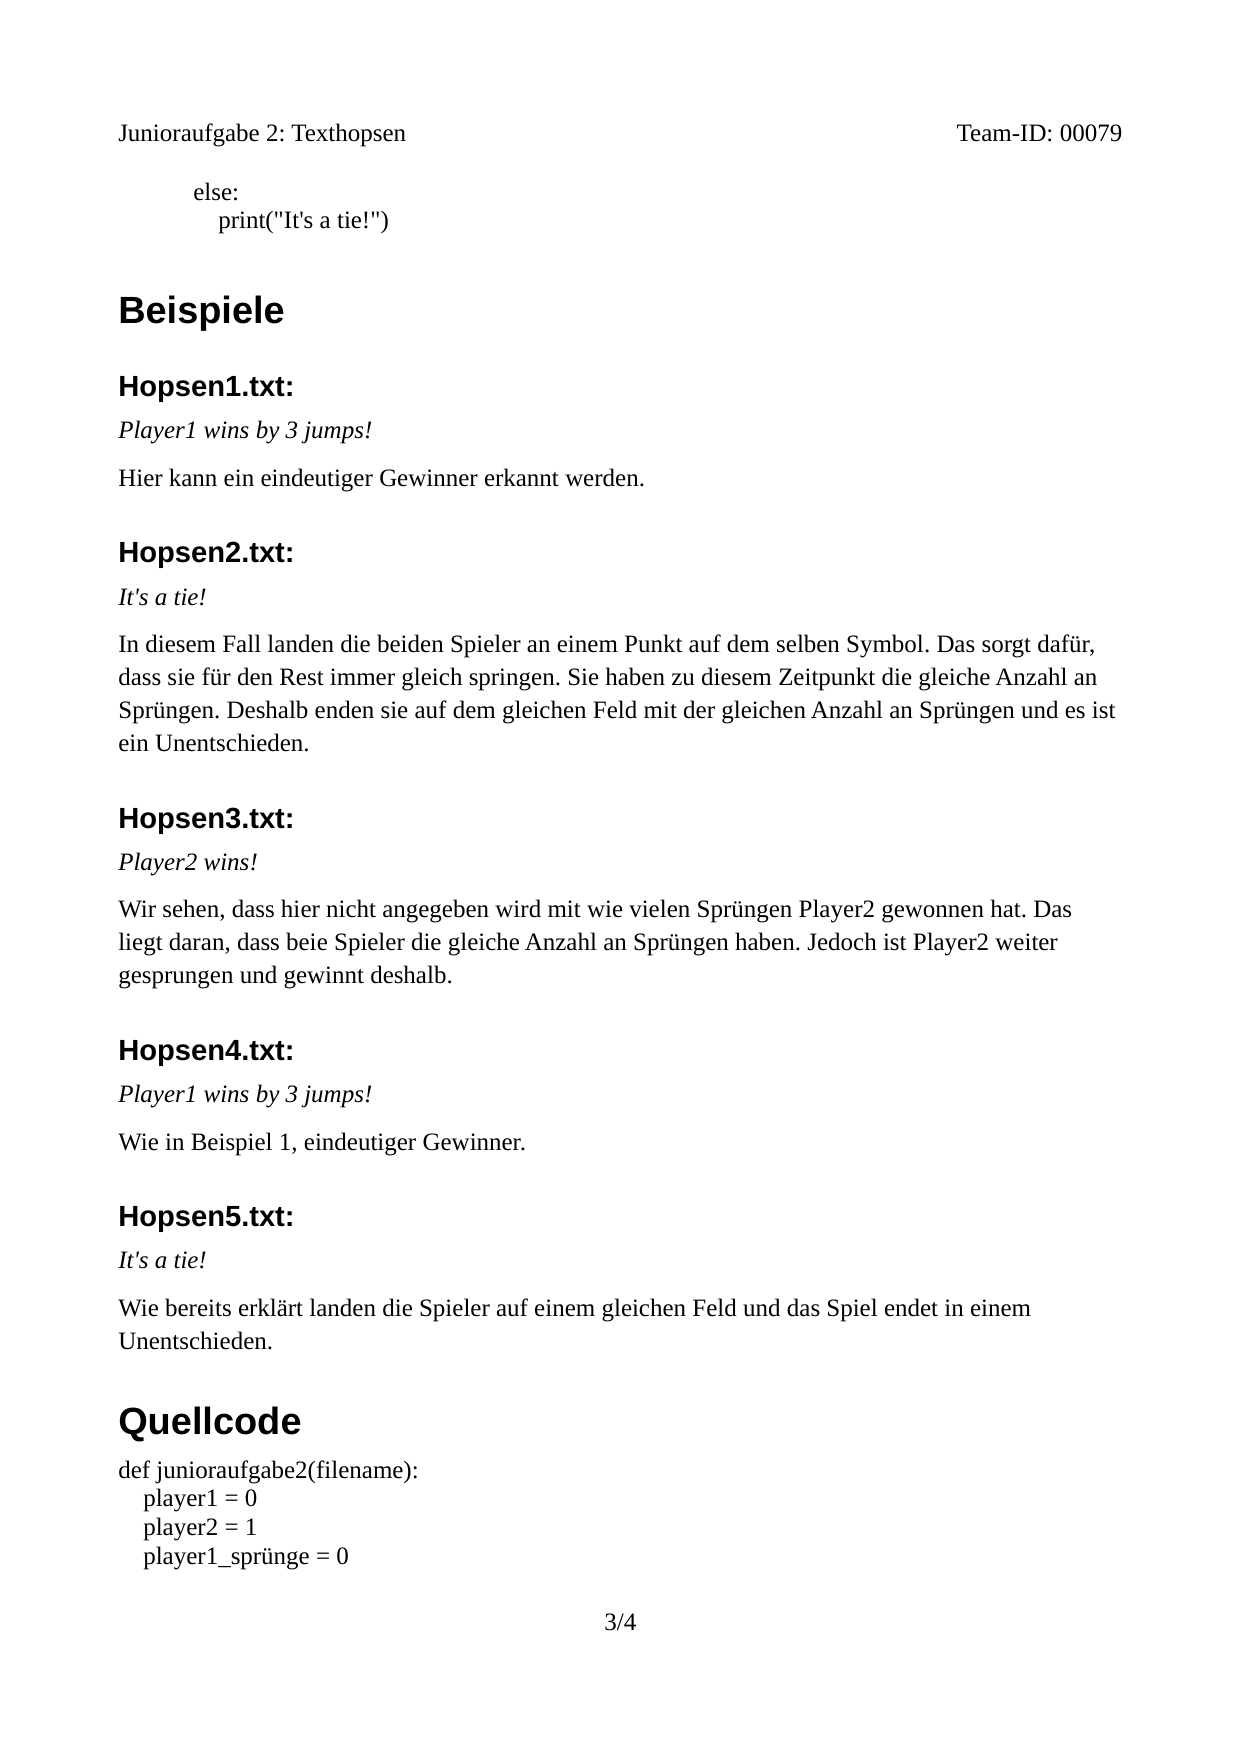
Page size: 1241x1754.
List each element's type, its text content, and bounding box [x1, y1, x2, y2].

text Wir sehen, dass hier nicht angegeben wird mit wie vielen Sprüngen Player2 gewonnen hat. Das liegt daran, dass beie Spieler die gleiche Anzahl an Sprüngen haben. Jedoch ist Player2 weiter gesprungen und gewinnt deshalb. [118, 894, 1122, 989]
text Player2 wins! [118, 847, 1122, 876]
text else: [118, 177, 1122, 206]
text player1 = 0 [118, 1483, 1122, 1512]
subtitle Hopsen4.txt: [118, 1033, 1122, 1067]
text It's a tie! [118, 582, 1122, 610]
subtitle Quellcode [118, 1399, 1122, 1442]
subtitle Beispiele [118, 288, 1122, 332]
text Wie bereits erklärt landen die Spieler auf einem gleichen Feld und das Spiel endet in einem Unentschieden. [118, 1293, 1122, 1355]
text Player1 wins by 3 jumps! [118, 415, 1122, 444]
text Player1 wins by 3 jumps! [118, 1079, 1122, 1108]
subtitle Hopsen1.txt: [118, 369, 1122, 403]
text print("It's a tie!") [118, 206, 1122, 234]
text Hier kann ein eindeutiger Gewinner erkannt werden. [118, 463, 1122, 492]
subtitle Hopsen3.txt: [118, 801, 1122, 834]
text player2 = 1 [118, 1512, 1122, 1541]
subtitle Hopsen5.txt: [118, 1199, 1122, 1233]
text player1_sprünge = 0 [118, 1541, 1122, 1570]
text Wie in Beispiel 1, eindeutiger Gewinner. [118, 1127, 1122, 1156]
subtitle Hopsen2.txt: [118, 536, 1122, 569]
text In diesem Fall landen die beiden Spieler an einem Punkt auf dem selben Symbol. Das sorgt dafür, dass sie für den Rest immer gleich springen. Sie haben zu diesem Zeitpunkt die gleiche Anzahl an Sprüngen. Deshalb enden sie auf dem gleichen Feld mit der gleichen Anzahl an Sprüngen und es ist ein Unentschieden. [118, 629, 1122, 757]
text def junioraufgabe2(filename): [118, 1455, 1122, 1483]
text It's a tie! [118, 1245, 1122, 1274]
